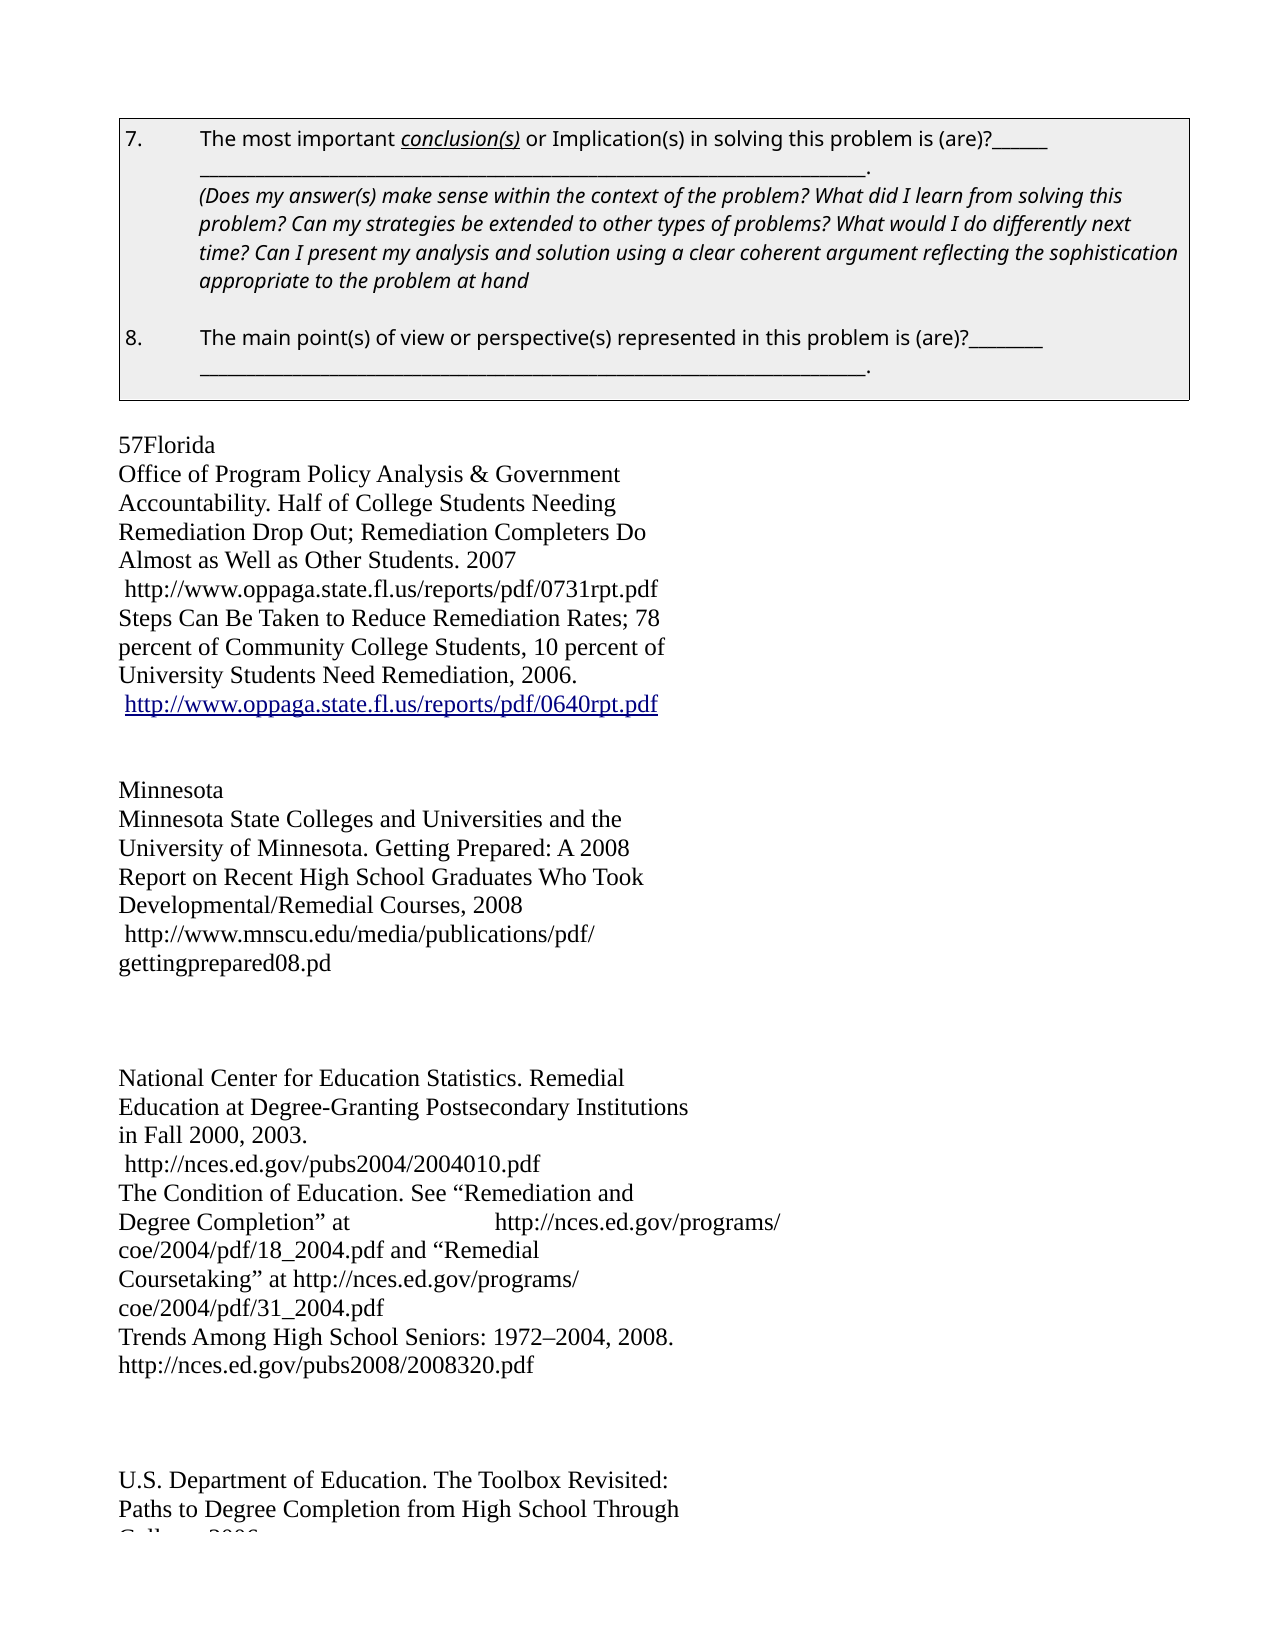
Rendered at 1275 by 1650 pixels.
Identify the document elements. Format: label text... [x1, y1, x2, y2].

table_header 7. The most important conclusion(s) or Implication(s) in solving this problem is (are)?______ ________________________________________________________________________. (Does my answer(s) make sense within the context of the problem? What did I learn from solving this problem? Can my strategies be extended to other types of problems? What would I do differently next time? Can I present my analysis and solution using a clear coherent argument reflecting the sophistication appropriate to the problem at hand 8. The main point(s) of view or perspective(s) represented in this problem is (are)?________ ________________________________________________________________________. [120, 119, 1189, 399]
